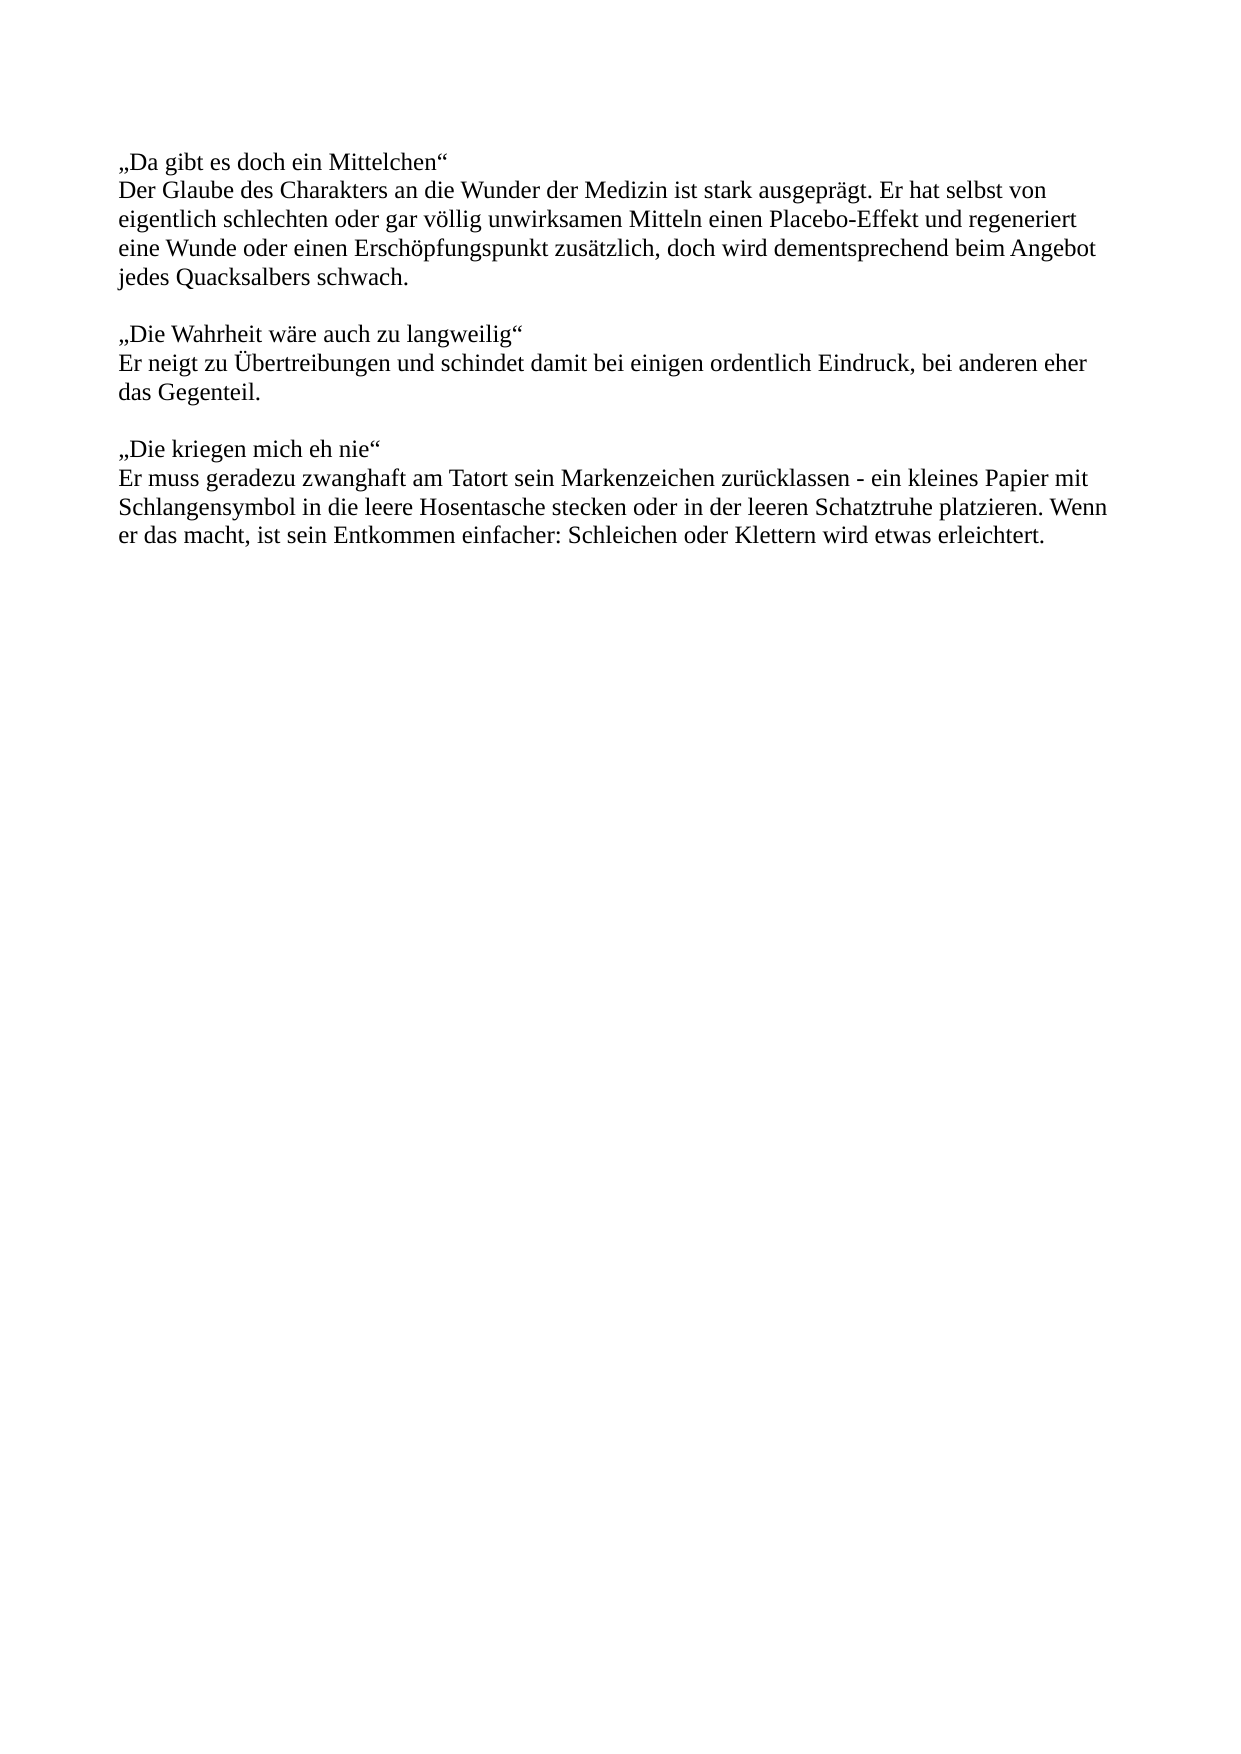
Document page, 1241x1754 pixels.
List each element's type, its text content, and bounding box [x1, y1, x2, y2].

text Der Glaube des Charakters an die Wunder der Medizin ist stark ausgeprägt. Er hat selbst von eigentlich schlechten oder gar völlig unwirksamen Mitteln einen Placebo-Effekt und regeneriert eine Wunde oder einen Erschöpfungspunkt zusätzlich, doch wird dementsprechend beim Angebot jedes Quacksalbers schwach. [118, 176, 1122, 291]
text „Die kriegen mich eh nie“ [118, 434, 1122, 463]
text „Die Wahrheit wäre auch zu langweilig“ [118, 319, 1122, 348]
text „Da gibt es doch ein Mittelchen“ [118, 147, 1122, 176]
text Er muss geradezu zwanghaft am Tatort sein Markenzeichen zurücklassen - ein kleines Papier mit Schlangensymbol in die leere Hosentasche stecken oder in der leeren Schatztruhe platzieren. Wenn er das macht, ist sein Entkommen einfacher: Schleichen oder Klettern wird etwas erleichtert. [118, 463, 1122, 549]
text Er neigt zu Übertreibungen und schindet damit bei einigen ordentlich Eindruck, bei anderen eher das Gegenteil. [118, 348, 1122, 406]
